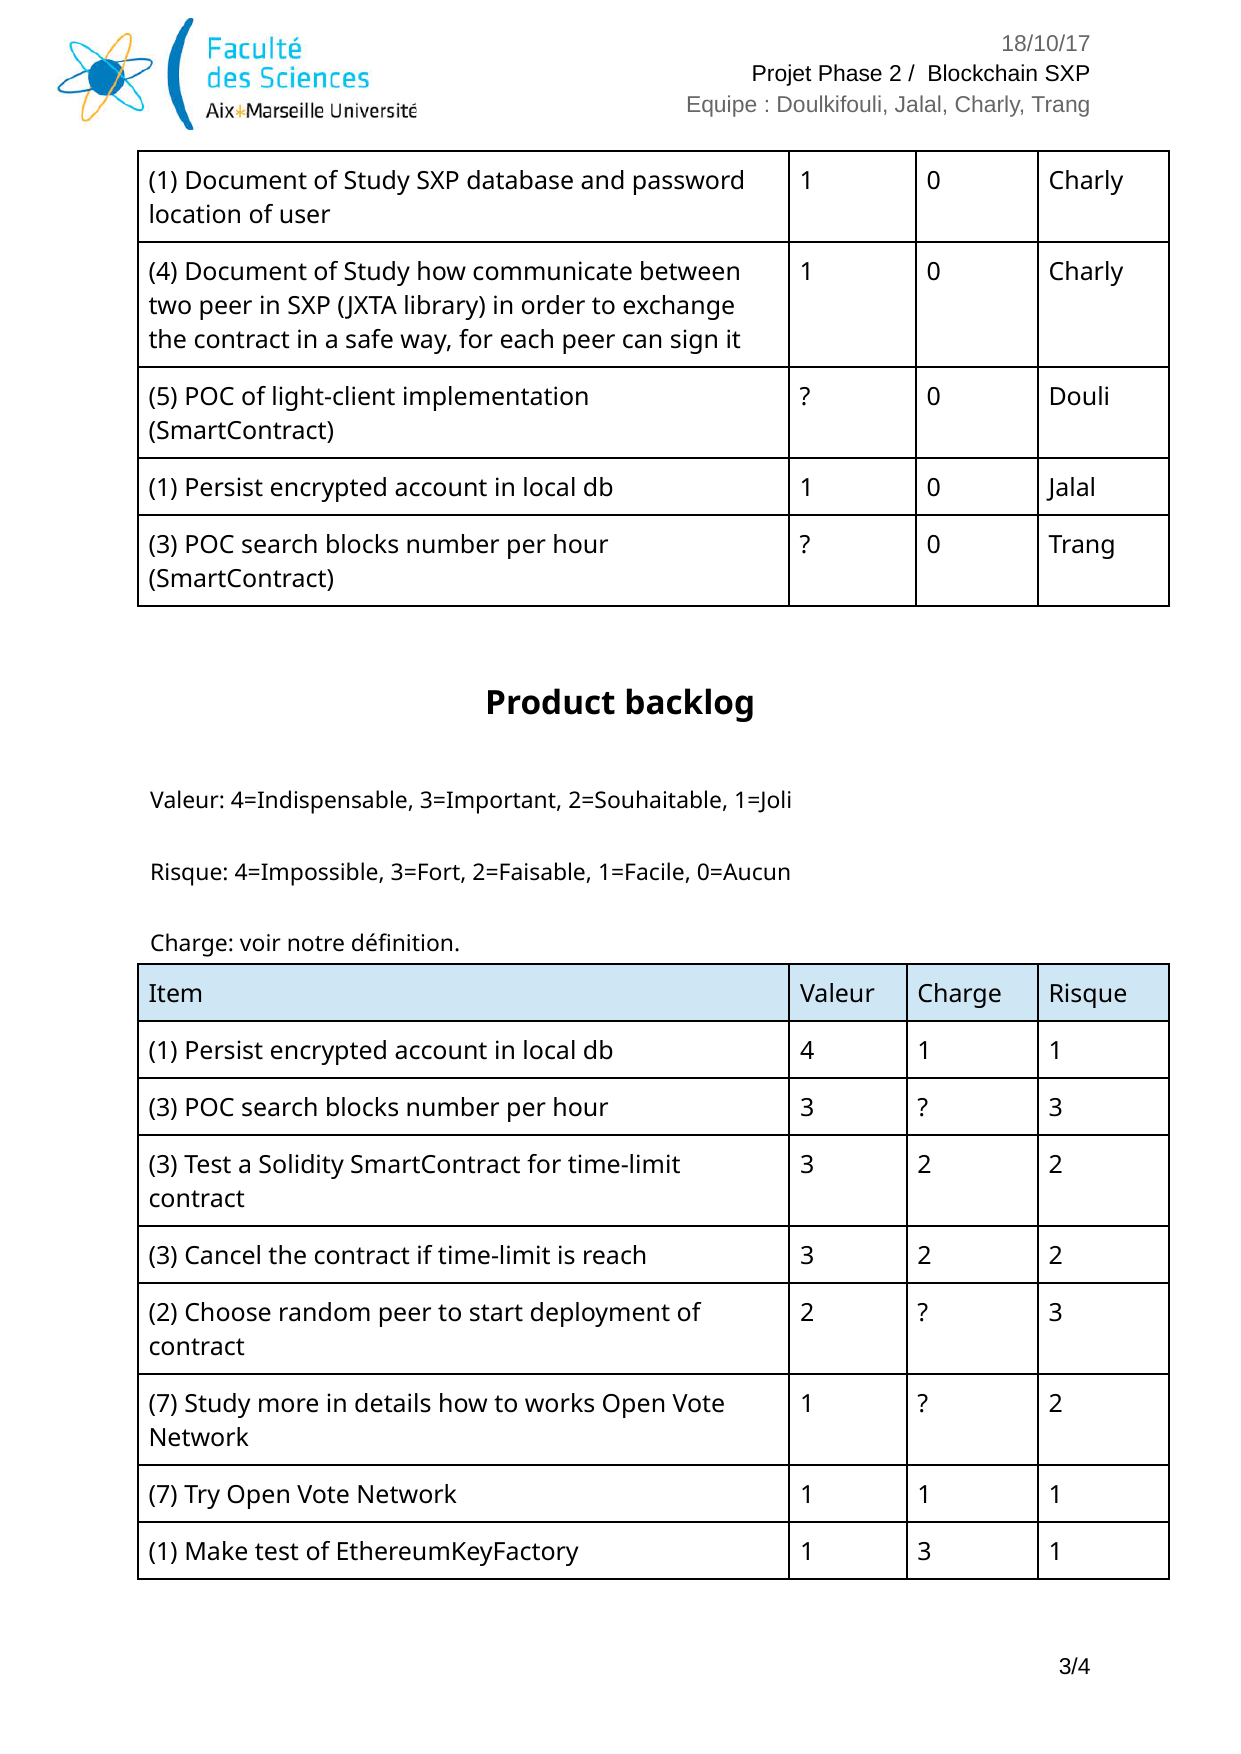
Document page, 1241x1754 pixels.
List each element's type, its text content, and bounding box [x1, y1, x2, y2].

table_cell 2 [790, 1284, 906, 1373]
table_cell ? [790, 516, 915, 605]
table_cell (1) Persist encrypted account in local db [139, 1022, 788, 1077]
table_cell Trang [1039, 516, 1168, 605]
table_cell 3 [1039, 1079, 1168, 1134]
table_cell 2 [1039, 1136, 1168, 1225]
table_cell (3) Cancel the contract if time-limit is reach [139, 1227, 788, 1282]
table_cell 1 [790, 1466, 906, 1521]
table_cell (7) Try Open Vote Network [139, 1466, 788, 1521]
table_header Valeur [790, 965, 906, 1020]
table_header Risque [1039, 965, 1168, 1020]
table_cell 1 [1039, 1466, 1168, 1521]
text Valeur: 4=Indispensable, 3=Important, 2=Souhaitable, 1=Joli [150, 783, 1090, 815]
table_cell 1 [1039, 1523, 1168, 1578]
table_cell (1) Document of Study SXP database and password location of user [139, 152, 788, 241]
table_cell 0 [917, 152, 1037, 241]
table_header Item [139, 965, 788, 1020]
table_cell ? [790, 368, 915, 457]
table_cell 0 [917, 459, 1037, 514]
text Charge: voir notre définition. [150, 927, 1090, 958]
picture [56, 18, 417, 130]
table_cell 4 [790, 1022, 906, 1077]
table_cell (7) Study more in details how to works Open Vote Network [139, 1375, 788, 1464]
table_cell Jalal [1039, 459, 1168, 514]
table_cell Douli [1039, 368, 1168, 457]
table_cell 0 [917, 516, 1037, 605]
text Product backlog [150, 679, 1090, 724]
table_cell (3) Test a Solidity SmartContract for time-limit contract [139, 1136, 788, 1225]
table_cell ? [908, 1079, 1037, 1134]
table_cell 0 [917, 243, 1037, 366]
table_cell 1 [908, 1466, 1037, 1521]
table_cell 1 [790, 152, 915, 241]
table_cell 2 [1039, 1375, 1168, 1464]
table_cell (1) Make test of EthereumKeyFactory [139, 1523, 788, 1578]
table_cell 3 [790, 1227, 906, 1282]
table_cell ? [908, 1375, 1037, 1464]
table_cell 1 [790, 1375, 906, 1464]
table_cell 3 [790, 1079, 906, 1134]
table_cell 3 [908, 1523, 1037, 1578]
table_cell (2) Choose random peer to start deployment of contract [139, 1284, 788, 1373]
table_cell (3) POC search blocks number per hour [139, 1079, 788, 1134]
text Risque: 4=Impossible, 3=Fort, 2=Faisable, 1=Facile, 0=Aucun [150, 855, 1090, 887]
table_cell ? [908, 1284, 1037, 1373]
table_cell 2 [908, 1227, 1037, 1282]
table_cell 3 [1039, 1284, 1168, 1373]
table_cell 3 [790, 1136, 906, 1225]
table_cell 1 [908, 1022, 1037, 1077]
table_cell Charly [1039, 243, 1168, 366]
table_cell 2 [908, 1136, 1037, 1225]
table_header Charge [908, 965, 1037, 1020]
table_cell (1) Persist encrypted account in local db [139, 459, 788, 514]
table_cell 1 [790, 459, 915, 514]
table_cell (3) POC search blocks number per hour (SmartContract) [139, 516, 788, 605]
table_cell 1 [790, 243, 915, 366]
table_cell 2 [1039, 1227, 1168, 1282]
table_cell 1 [790, 1523, 906, 1578]
table_cell Charly [1039, 152, 1168, 241]
table_cell 0 [917, 368, 1037, 457]
table_cell 1 [1039, 1022, 1168, 1077]
table_cell (4) Document of Study how communicate between two peer in SXP (JXTA library) in order to exchange the contract in a safe way, for each peer can sign it [139, 243, 788, 366]
table_cell (5) POC of light-client implementation (SmartContract) [139, 368, 788, 457]
